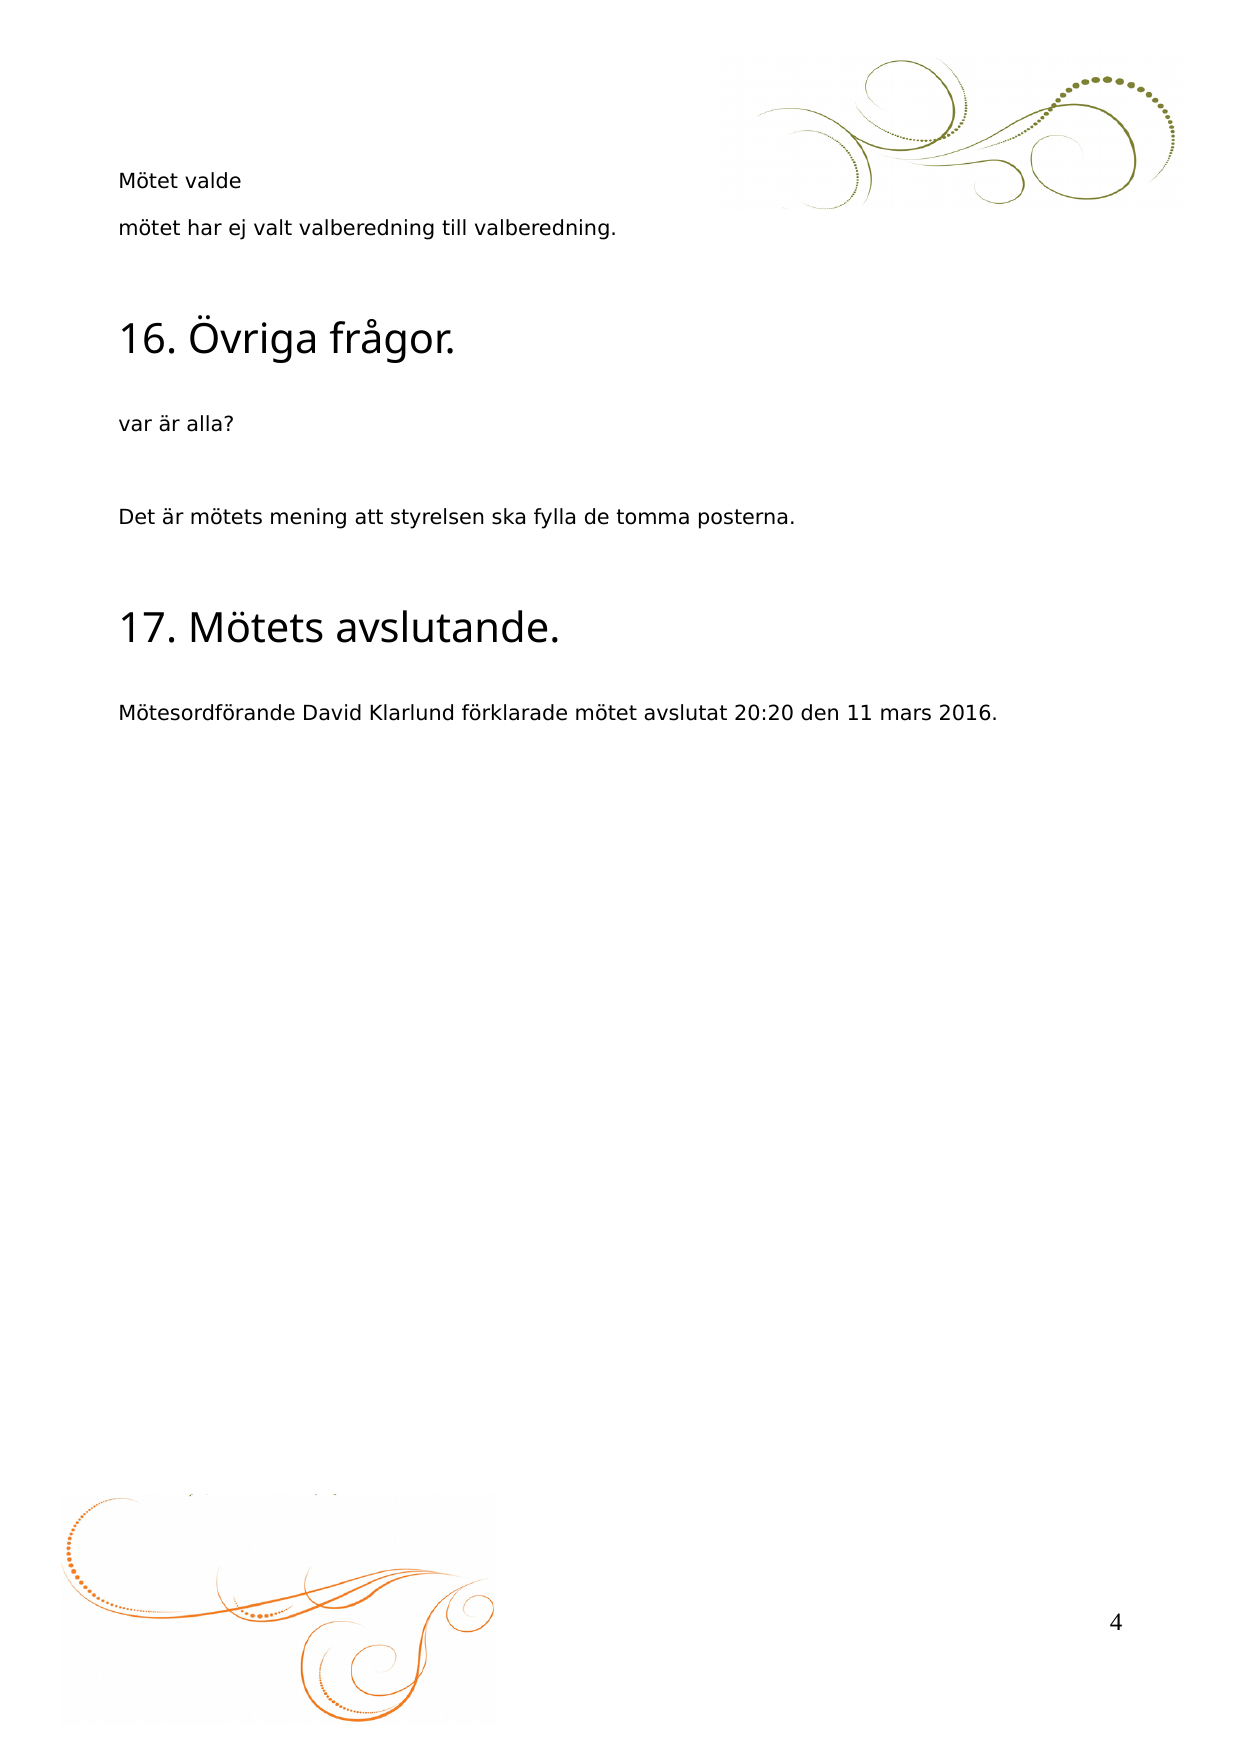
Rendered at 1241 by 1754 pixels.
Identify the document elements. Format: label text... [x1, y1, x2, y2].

text var är alla? [118, 412, 1122, 436]
text Det är mötets mening att styrelsen ska fylla de tomma posterna. [118, 505, 1122, 529]
picture [720, 50, 1186, 210]
text mötet har ej valt valberedning till valberedning. [118, 216, 1122, 240]
picture [61, 1494, 497, 1725]
text Mötet valde [118, 169, 720, 193]
text Mötesordförande David Klarlund förklarade mötet avslutat 20:20 den 11 mars 2016. [118, 701, 1122, 725]
subtitle 17. Mötets avslutande. [118, 598, 1122, 654]
subtitle 16. Övriga frågor. [118, 308, 1122, 365]
